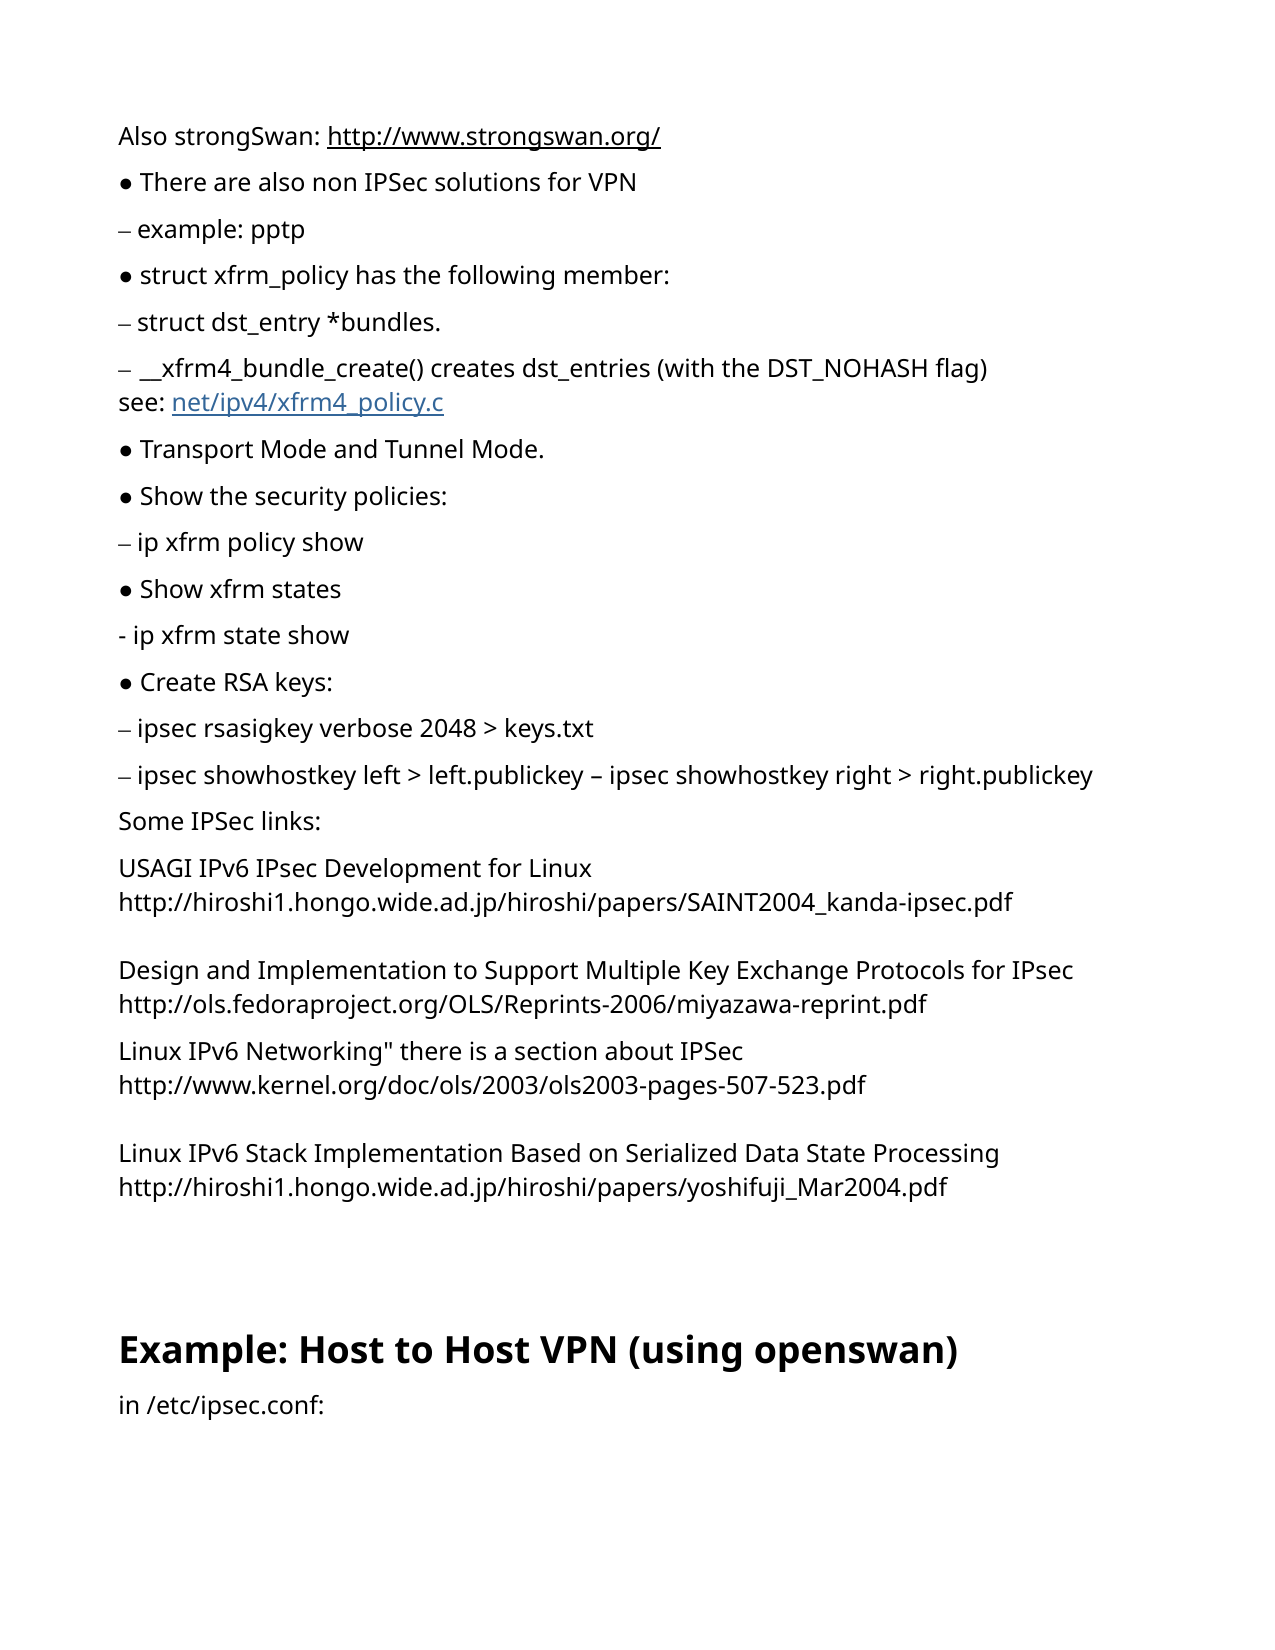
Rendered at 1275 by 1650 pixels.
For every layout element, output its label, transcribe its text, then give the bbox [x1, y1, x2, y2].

text - ip xfrm state show [118, 618, 1157, 652]
text ● struct xfrm_policy has the following member: [118, 258, 1157, 292]
text ● Create RSA keys: [118, 664, 1157, 698]
subtitle Example: Host to Host VPN (using openswan) [118, 1324, 1157, 1375]
text ● Transport Mode and Tunnel Mode. [118, 432, 1157, 466]
text – __xfrm4_bundle_create() creates dst_entries (with the DST_NOHASH flag) see: net/ipv4/xfrm4_policy.c [118, 351, 1157, 419]
text – struct dst_entry *bundles. [118, 304, 1157, 338]
text Also strongSwan: http://www.strongswan.org/ [118, 118, 1157, 152]
text USAGI IPv6 IPsec Development for Linux http://hiroshi1.hongo.wide.ad.jp/hiroshi/papers/SAINT2004_kanda-ipsec.pdf Design and Implementation to Support Multiple Key Exchange Protocols for IPsec http://ols.fedoraproject.org/OLS/Reprints-2006/miyazawa-reprint.pdf [118, 851, 1157, 1021]
text – ip xfrm policy show [118, 525, 1157, 559]
text – example: pptp [118, 211, 1157, 245]
text ● Show xfrm states [118, 571, 1157, 605]
text ● Show the security policies: [118, 478, 1157, 512]
text Some IPSec links: [118, 804, 1157, 838]
text Linux IPv6 Networking" there is a section about IPSec http://www.kernel.org/doc/ols/2003/ols2003-pages-507-523.pdf Linux IPv6 Stack Implementation Based on Serialized Data State Processing http://hiroshi1.hongo.wide.ad.jp/hiroshi/papers/yoshifuji_Mar2004.pdf [118, 1033, 1157, 1204]
text in /etc/ipsec.conf: [118, 1387, 1157, 1421]
text – ipsec showhostkey left > left.publickey – ipsec showhostkey right > right.publickey [118, 757, 1157, 792]
text – ipsec rsasigkey verbose 2048 > keys.txt [118, 711, 1157, 745]
text ● There are also non IPSec solutions for VPN [118, 165, 1157, 199]
